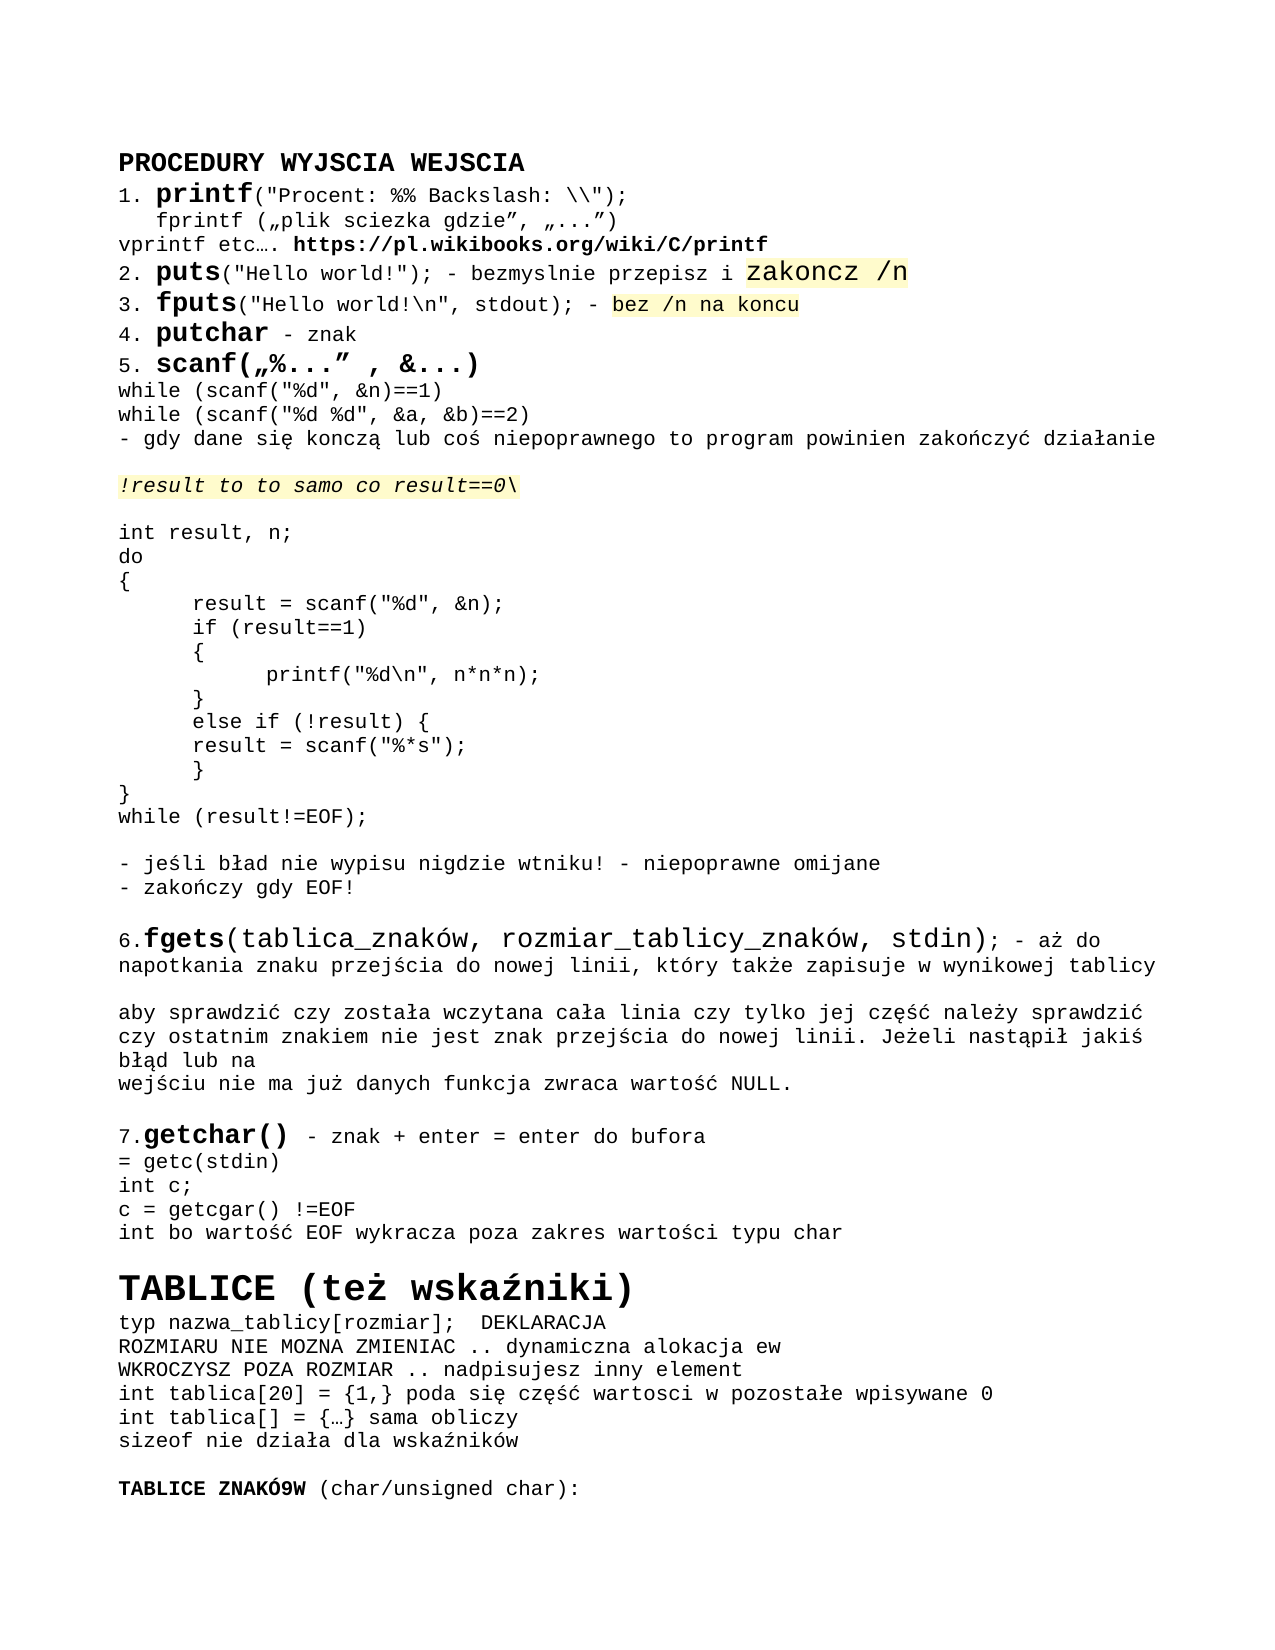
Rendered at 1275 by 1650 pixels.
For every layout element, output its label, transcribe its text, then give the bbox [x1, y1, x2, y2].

text 1. printf("Procent: %% Backslash: \\"); [118, 179, 1157, 210]
text WKROCZYSZ POZA ROZMIAR .. nadpisujesz inny element [118, 1359, 1157, 1383]
text int tablica[] = {…} sama obliczy [118, 1407, 1157, 1430]
text !result to to samo co result==0\ [118, 475, 1157, 499]
text = getc(stdin) [118, 1151, 1157, 1175]
text 4. putchar - znak [118, 319, 1157, 350]
text - zakończy gdy EOF! [118, 877, 1157, 901]
text aby sprawdzić czy została wczytana cała linia czy tylko jej część należy sprawdzić [118, 1002, 1157, 1026]
text PROCEDURY WYJSCIA WEJSCIA [118, 149, 1157, 179]
text int result, n; [118, 522, 1157, 546]
text int c; [118, 1175, 1157, 1199]
text int tablica[20] = {1,} poda się część wartosci w pozostałe wpisywane 0 [118, 1383, 1157, 1407]
text TABLICE (też wskaźniki) [118, 1269, 1157, 1312]
text printf("%d\n", n*n*n); [118, 664, 1157, 688]
text typ nazwa_tablicy[rozmiar]; DEKLARACJA [118, 1312, 1157, 1336]
text { [118, 641, 1157, 664]
text 7.getchar() - znak + enter = enter do bufora [118, 1121, 1157, 1151]
text else if (!result) { [118, 712, 1157, 735]
text fprintf („plik sciezka gdzie”, „...”) [118, 210, 1157, 234]
text result = scanf("%d", &n); [118, 593, 1157, 617]
text vprintf etc…. https://pl.wikibooks.org/wiki/C/printf [118, 234, 1157, 258]
text czy ostatnim znakiem nie jest znak przejścia do nowej linii. Jeżeli nastąpił jakiś błąd lub na [118, 1026, 1157, 1073]
text } [118, 782, 1157, 806]
text { [118, 570, 1157, 593]
text while (scanf("%d %d", &a, &b)==2)­ [118, 404, 1157, 428]
text 2. puts("Hello world!"); - bezmyslnie przepisz i zakoncz /n [118, 258, 1157, 288]
text 3. fputs("Hello world!\n", stdout); - bez /n na koncu [118, 288, 1157, 319]
text - jeśli bład nie wypisu nigdzie wtniku! - niepoprawne omijane [118, 853, 1157, 877]
text do [118, 546, 1157, 570]
text } [118, 688, 1157, 712]
text while (result!=EOF); [118, 806, 1157, 830]
text 6.fgets(tablica_znaków, rozmiar_tablicy_znaków, stdin); - aż do napotkania znaku przejścia do nowej linii, który także zapisuje w wynikowej tablicy [118, 924, 1157, 979]
text } [118, 759, 1157, 782]
text 5. scanf(„%...” , &...) [118, 350, 1157, 381]
text TABLICE ZNAKÓ9W (char/unsigned char): [118, 1478, 1157, 1501]
text int bo wartość EOF wykracza poza zakres wartości typu char [118, 1222, 1157, 1246]
text while (scanf("%d", &n)==1) [118, 381, 1157, 404]
text result = scanf("%*s"); [118, 735, 1157, 759]
text wejściu nie ma już danych funkcja zwraca wartość NULL. [118, 1073, 1157, 1097]
text if (result==1) [118, 617, 1157, 641]
text c = getcgar() !=EOF [118, 1199, 1157, 1222]
text ROZMIARU NIE MOZNA ZMIENIAC .. dynamiczna alokacja ew [118, 1336, 1157, 1359]
text - gdy dane się konczą lub coś niepoprawnego to program powinien zakończyć działanie [118, 428, 1157, 451]
text sizeof nie działa dla wskaźników [118, 1430, 1157, 1454]
